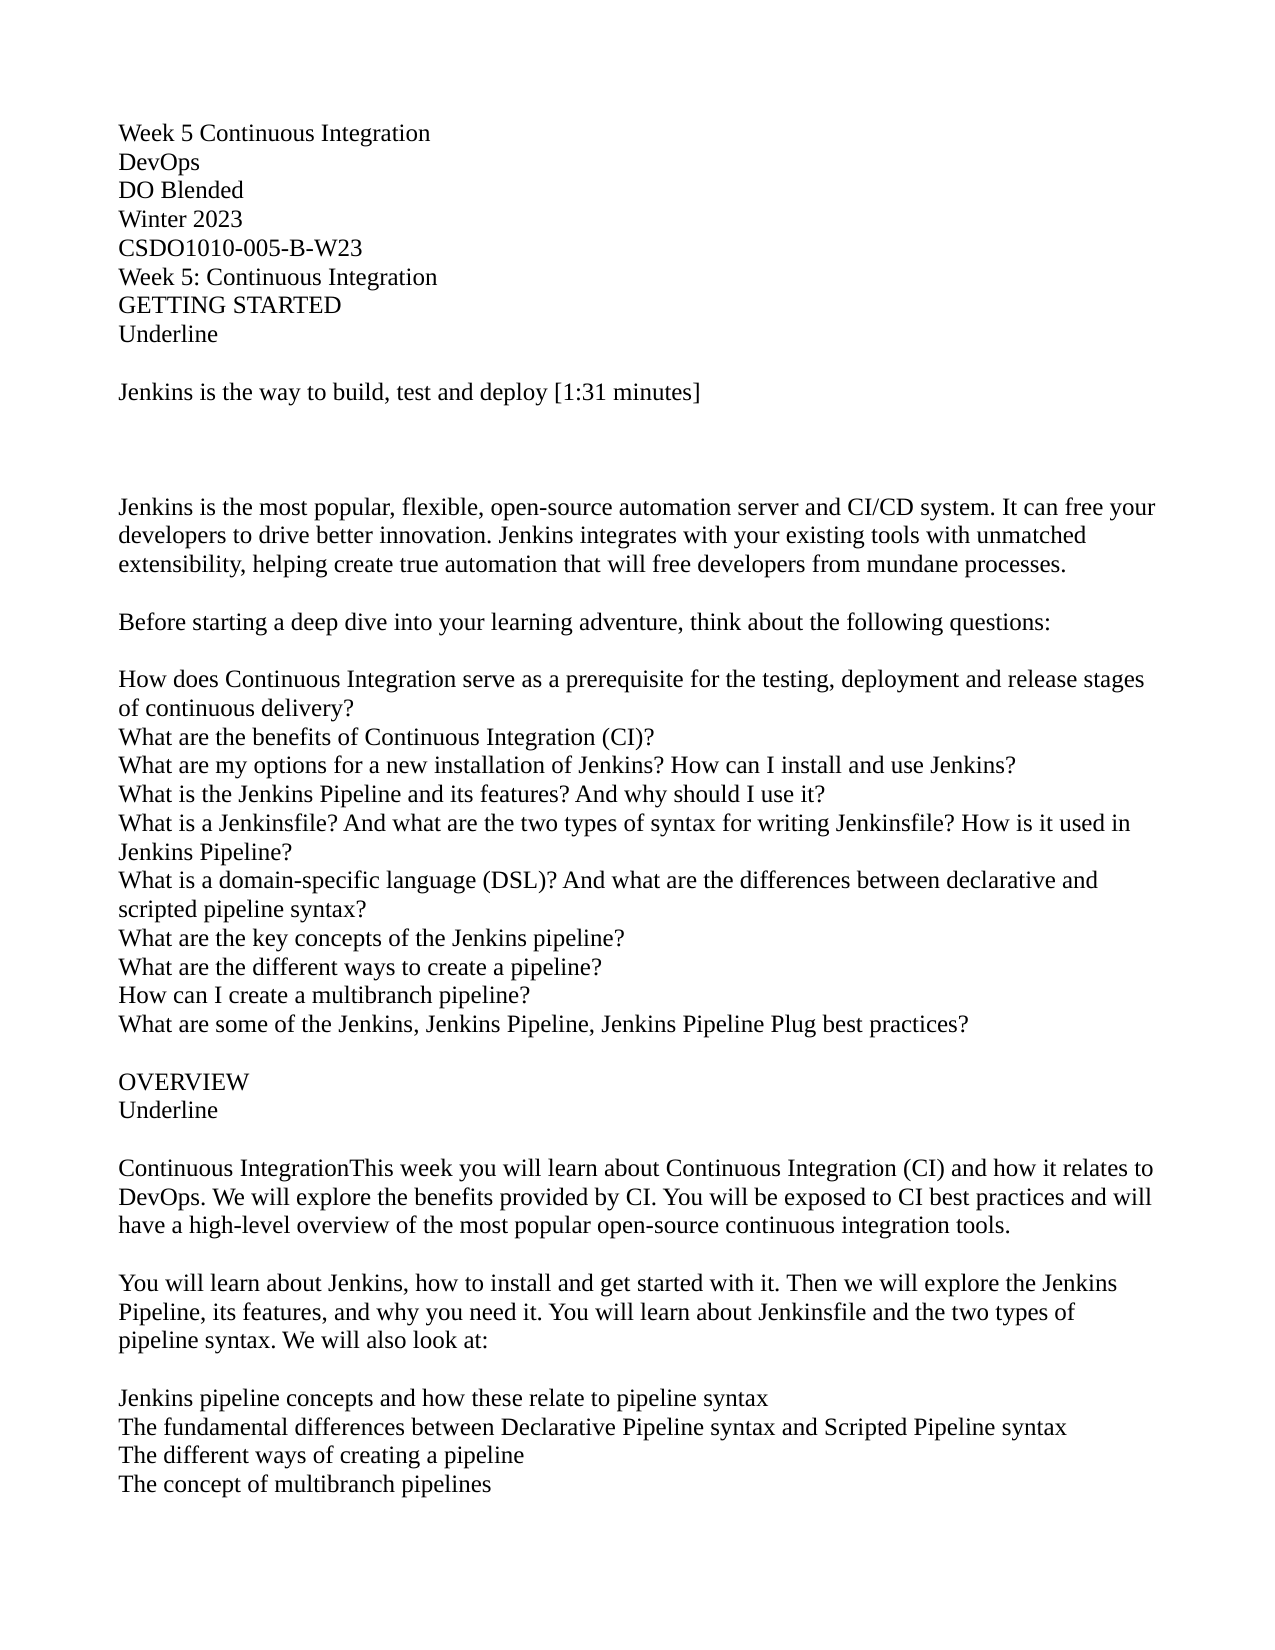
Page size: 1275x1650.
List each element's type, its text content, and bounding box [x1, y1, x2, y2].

text Continuous IntegrationThis week you will learn about Continuous Integration (CI) and how it relates to DevOps. We will explore the benefits provided by CI. You will be exposed to CI best practices and will have a high-level overview of the most popular open-source continuous integration tools. [118, 1153, 1157, 1239]
text DevOps [118, 147, 1157, 176]
text CSDO1010-005-B-W23 [118, 233, 1157, 262]
text The fundamental differences between Declarative Pipeline syntax and Scripted Pipeline syntax [118, 1412, 1157, 1441]
text What are the different ways to create a pipeline? [118, 952, 1157, 981]
text You will learn about Jenkins, how to install and get started with it. Then we will explore the Jenkins Pipeline, its features, and why you need it. You will learn about Jenkinsfile and the two types of pipeline syntax. We will also look at: [118, 1268, 1157, 1354]
text Before starting a deep dive into your learning adventure, think about the following questions: [118, 607, 1157, 636]
text What is a Jenkinsfile? And what are the two types of syntax for writing Jenkinsfile? How is it used in Jenkins Pipeline? [118, 808, 1157, 866]
text Underline [118, 319, 1157, 348]
text Winter 2023 [118, 204, 1157, 233]
text How does Continuous Integration serve as a prerequisite for the testing, deployment and release stages of continuous delivery? [118, 664, 1157, 722]
text What are some of the Jenkins, Jenkins Pipeline, Jenkins Pipeline Plug best practices? [118, 1009, 1157, 1038]
text How can I create a multibranch pipeline? [118, 981, 1157, 1009]
text The concept of multibranch pipelines [118, 1469, 1157, 1498]
text What are my options for a new installation of Jenkins? How can I install and use Jenkins? [118, 751, 1157, 779]
text Jenkins pipeline concepts and how these relate to pipeline syntax [118, 1383, 1157, 1412]
text Jenkins is the most popular, flexible, open-source automation server and CI/CD system. It can free your developers to drive better innovation. Jenkins integrates with your existing tools with unmatched extensibility, helping create true automation that will free developers from mundane processes. [118, 492, 1157, 578]
text Underline [118, 1096, 1157, 1124]
text GETTING STARTED [118, 291, 1157, 319]
text Week 5: Continuous Integration [118, 262, 1157, 291]
text Week 5 Continuous Integration [118, 118, 1157, 147]
text OVERVIEW [118, 1067, 1157, 1096]
text What is the Jenkins Pipeline and its features? And why should I use it? [118, 779, 1157, 808]
text Jenkins is the way to build, test and deploy [1:31 minutes] [118, 377, 1157, 406]
text What is a domain-specific language (DSL)? And what are the differences between declarative and scripted pipeline syntax? [118, 866, 1157, 923]
text What are the benefits of Continuous Integration (CI)? [118, 722, 1157, 751]
text What are the key concepts of the Jenkins pipeline? [118, 923, 1157, 952]
text DO Blended [118, 176, 1157, 204]
text The different ways of creating a pipeline [118, 1441, 1157, 1469]
